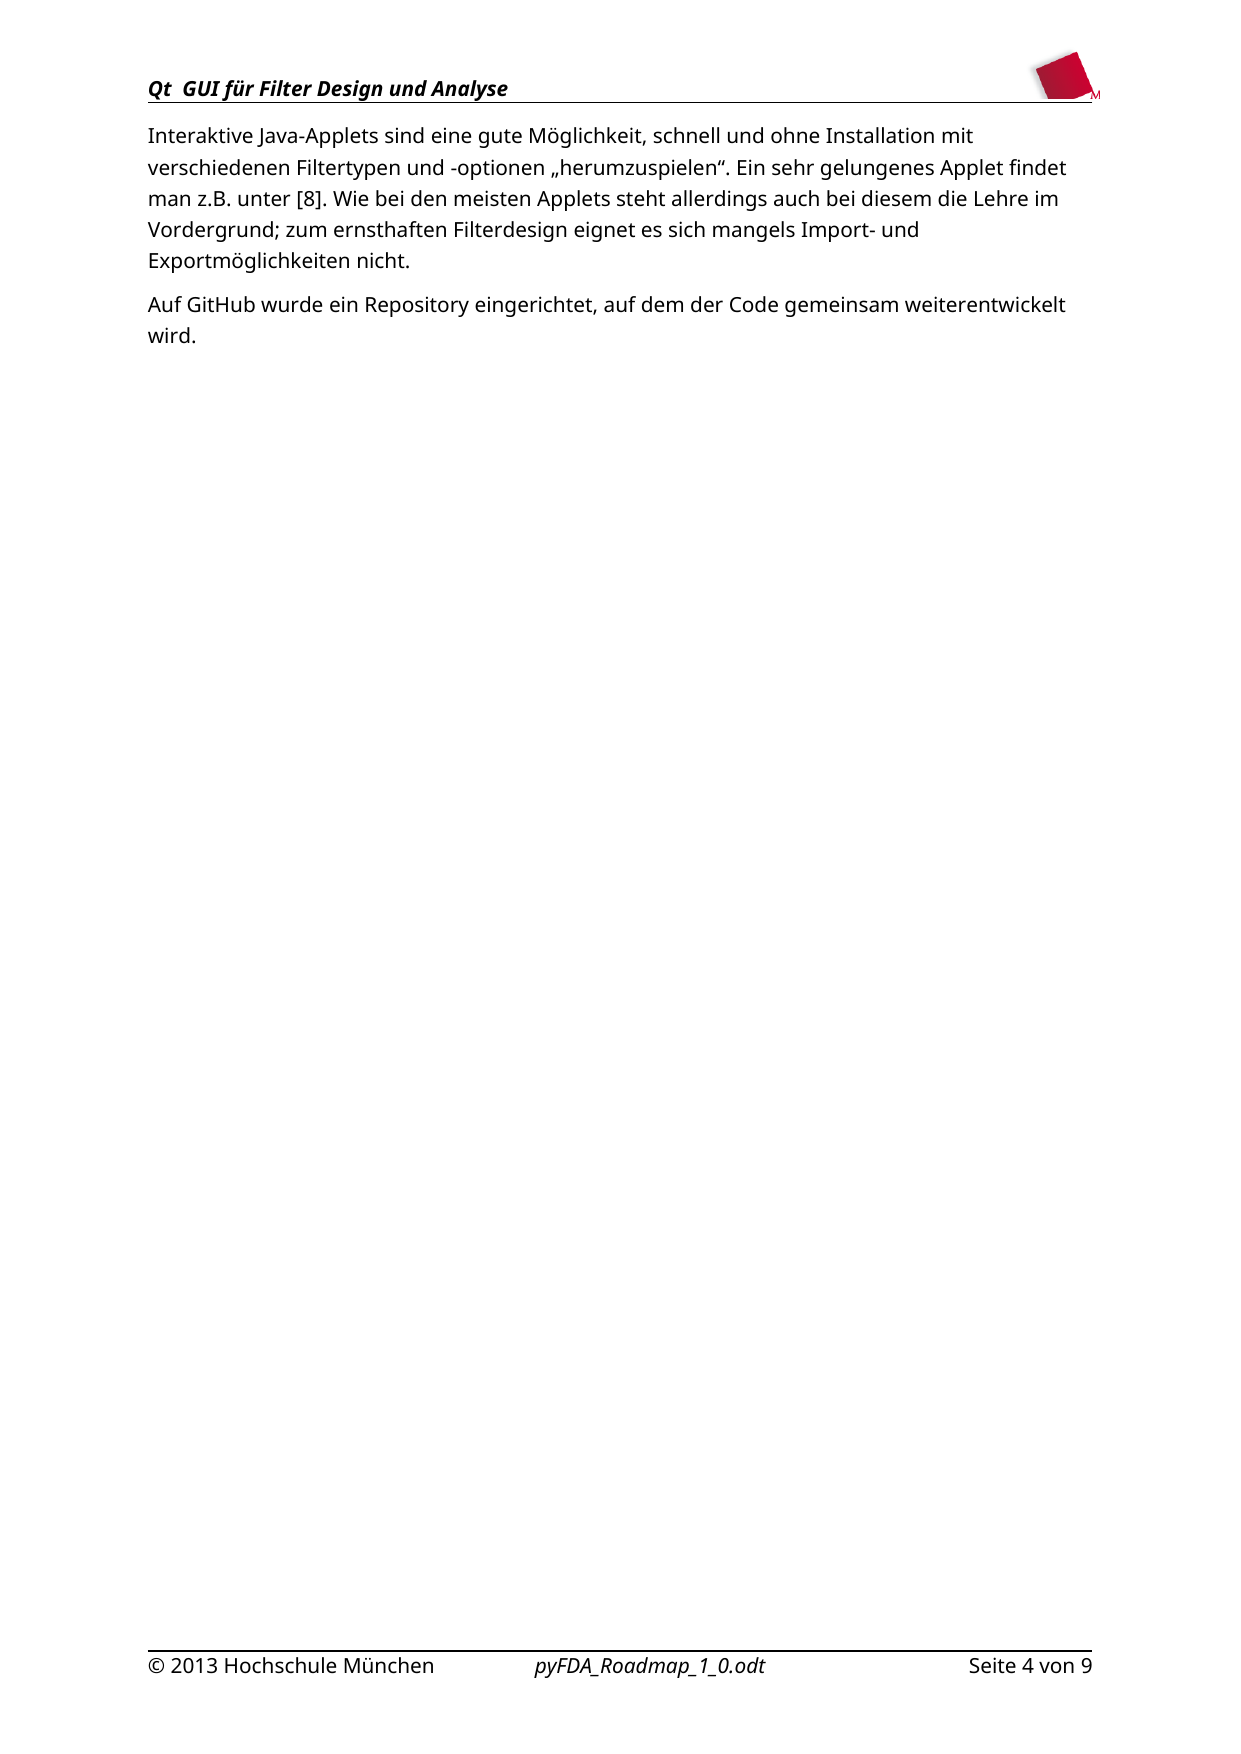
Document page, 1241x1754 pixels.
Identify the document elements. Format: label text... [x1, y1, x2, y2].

picture [1025, 47, 1100, 99]
text Interaktive Java-Applets sind eine gute Möglichkeit, schnell und ohne Installation mit verschiedenen Filtertypen und -optionen „herumzuspielen“. Ein sehr gelungenes Applet findet man z.B. unter [8]. Wie bei den meisten Applets steht allerdings auch bei diesem die Lehre im Vordergrund; zum ernsthaften Filterdesign eignet es sich mangels Import- und Exportmöglichkeiten nicht. [148, 122, 1092, 275]
text Auf GitHub wurde ein Repository eingerichtet, auf dem der Code gemeinsam weiterentwickelt wird. [148, 290, 1092, 349]
